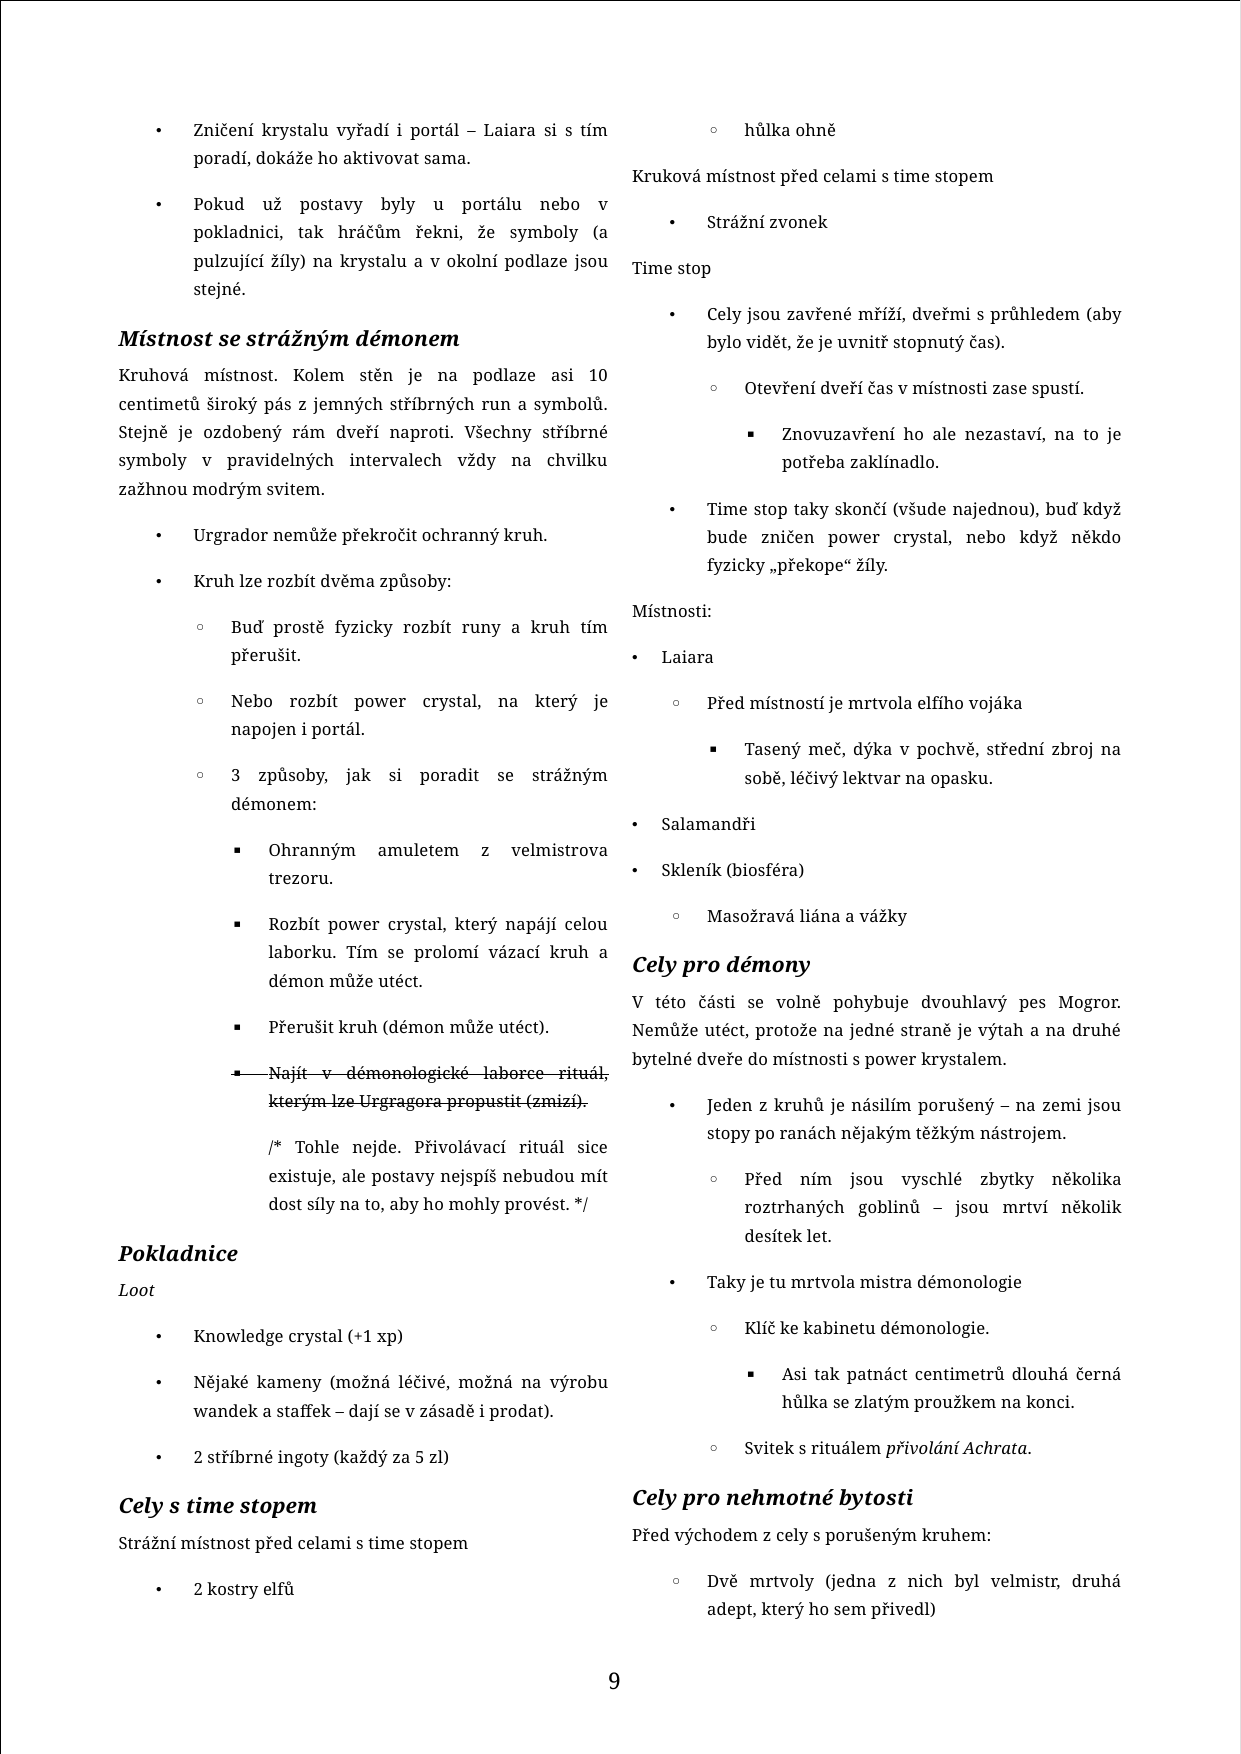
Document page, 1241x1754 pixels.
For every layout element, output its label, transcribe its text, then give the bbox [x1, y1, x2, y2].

list Salamandři [632, 812, 1122, 835]
list 2 stříbrné ingoty (každý za 5 zl) [156, 1445, 608, 1468]
list Skleník (biosféra) [632, 858, 1122, 881]
list Nebo rozbít power crystal, na který je napojen i portál. [193, 690, 608, 741]
text Kruková místnost před celami s time stopem [632, 164, 1122, 187]
list Strážní zvonek [669, 210, 1122, 233]
text Strážní místnost před celami s time stopem [118, 1532, 608, 1554]
list Kruh lze rozbít dvěma způsoby: [156, 569, 608, 592]
list Time stop taky skončí (všude najednou), buď když bude zničen power crystal, nebo když někdo fyzicky „překope“ žíly. [669, 497, 1122, 577]
list Knowledge crystal (+1 xp) [156, 1325, 608, 1348]
list Otevření dveří čas v místnosti zase spustí. [707, 377, 1122, 399]
list Tasený meč, dýka v pochvě, střední zbroj na sobě, léčivý lektvar na opasku. [707, 738, 1122, 789]
list hůlka ohně [707, 118, 1122, 141]
list Klíč ke kabinetu démonologie. [707, 1317, 1122, 1339]
list Taky je tu mrtvola mistra démonologie [669, 1271, 1122, 1293]
text V této části se volně pohybuje dvouhlavý pes Mogror. Nemůže utéct, protože na jedné straně je výtah a na druhé bytelné dveře do místnosti s power krystalem. [632, 991, 1122, 1070]
list Najít v démonologické laborce rituál, kterým lze Urgragora propustit (zmizí). [231, 1062, 608, 1074]
list Cely jsou zavřené mříží, dveřmi s průhledem (aby bylo vidět, že je uvnitř stopnutý čas). [669, 302, 1122, 353]
list Svitek s rituálem přivolání Achrata. [707, 1437, 1122, 1460]
list /* Tohle nejde. Přivolávací rituál sice existuje, ale postavy nejspíš nebudou mít dost síly na to, aby ho mohly provést. */ [231, 1136, 608, 1215]
list Najít v démonologické laborce rituál, kterým lze Urgragora propustit (zmizí). [231, 1075, 608, 1113]
list Zničení krystalu vyřadí i portál – Laiara si s tím poradí, dokáže ho aktivovat sama. [156, 118, 608, 169]
list Urgrador nemůže překročit ochranný kruh. [156, 523, 608, 546]
text Loot [118, 1279, 608, 1302]
subtitle Cely s time stopem [118, 1491, 608, 1520]
list Pokud už postavy byly u portálu nebo v pokladnici, tak hráčům řekni, že symboly (a pulzující žíly) na krystalu a v okolní podlaze jsou stejné. [156, 193, 608, 300]
text Kruhová místnost. Kolem stěn je na podlaze asi 10 centimetů široký pás z jemných stříbrných run a symbolů. Stejně je ozdobený rám dveří naproti. Všechny stříbrné symboly v pravidelných intervalech vždy na chvilku zažhnou modrým svitem. [118, 364, 608, 500]
list Nějaké kameny (možná léčivé, možná na výrobu wandek a staffek – dají se v zásadě i prodat). [156, 1371, 608, 1422]
list Asi tak patnáct centimetrů dlouhá černá hůlka se zlatým proužkem na konci. [744, 1363, 1122, 1414]
list Masožravá liána a vážky [669, 904, 1122, 927]
subtitle Cely pro nehmotné bytosti [632, 1483, 1122, 1511]
list Přerušit kruh (démon může utéct). [231, 1016, 608, 1038]
list Před místností je mrtvola elfího vojáka [669, 692, 1122, 715]
list Znovuzavření ho ale nezastaví, na to je potřeba zaklínadlo. [744, 423, 1122, 474]
text Místnosti: [632, 600, 1122, 623]
list Buď prostě fyzicky rozbít runy a kruh tím přerušit. [193, 615, 608, 666]
text Před východem z cely s porušeným kruhem: [632, 1523, 1122, 1546]
list Jeden z kruhů je násilím porušený – na zemi jsou stopy po ranách nějakým těžkým nástrojem. [669, 1093, 1122, 1144]
list Dvě mrtvoly (jedna z nich byl velmistr, druhá adept, který ho sem přivedl) [669, 1569, 1122, 1620]
list Rozbít power crystal, který napájí celou laborku. Tím se prolomí vázací kruh a démon může utéct. [231, 913, 608, 992]
list Laiara [632, 646, 1122, 669]
list Před ním jsou vyschlé zbytky několika roztrhaných goblinů – jsou mrtví několik desítek let. [707, 1168, 1122, 1247]
list 3 způsoby, jak si poradit se strážným démonem: [193, 764, 608, 815]
list Ohranným amuletem z velmistrova trezoru. [231, 838, 608, 889]
text Time stop [632, 256, 1122, 279]
subtitle Cely pro démony [632, 951, 1122, 979]
subtitle Pokladnice [118, 1239, 608, 1267]
subtitle Místnost se strážným démonem [118, 324, 608, 352]
list 2 kostry elfů [156, 1578, 608, 1600]
